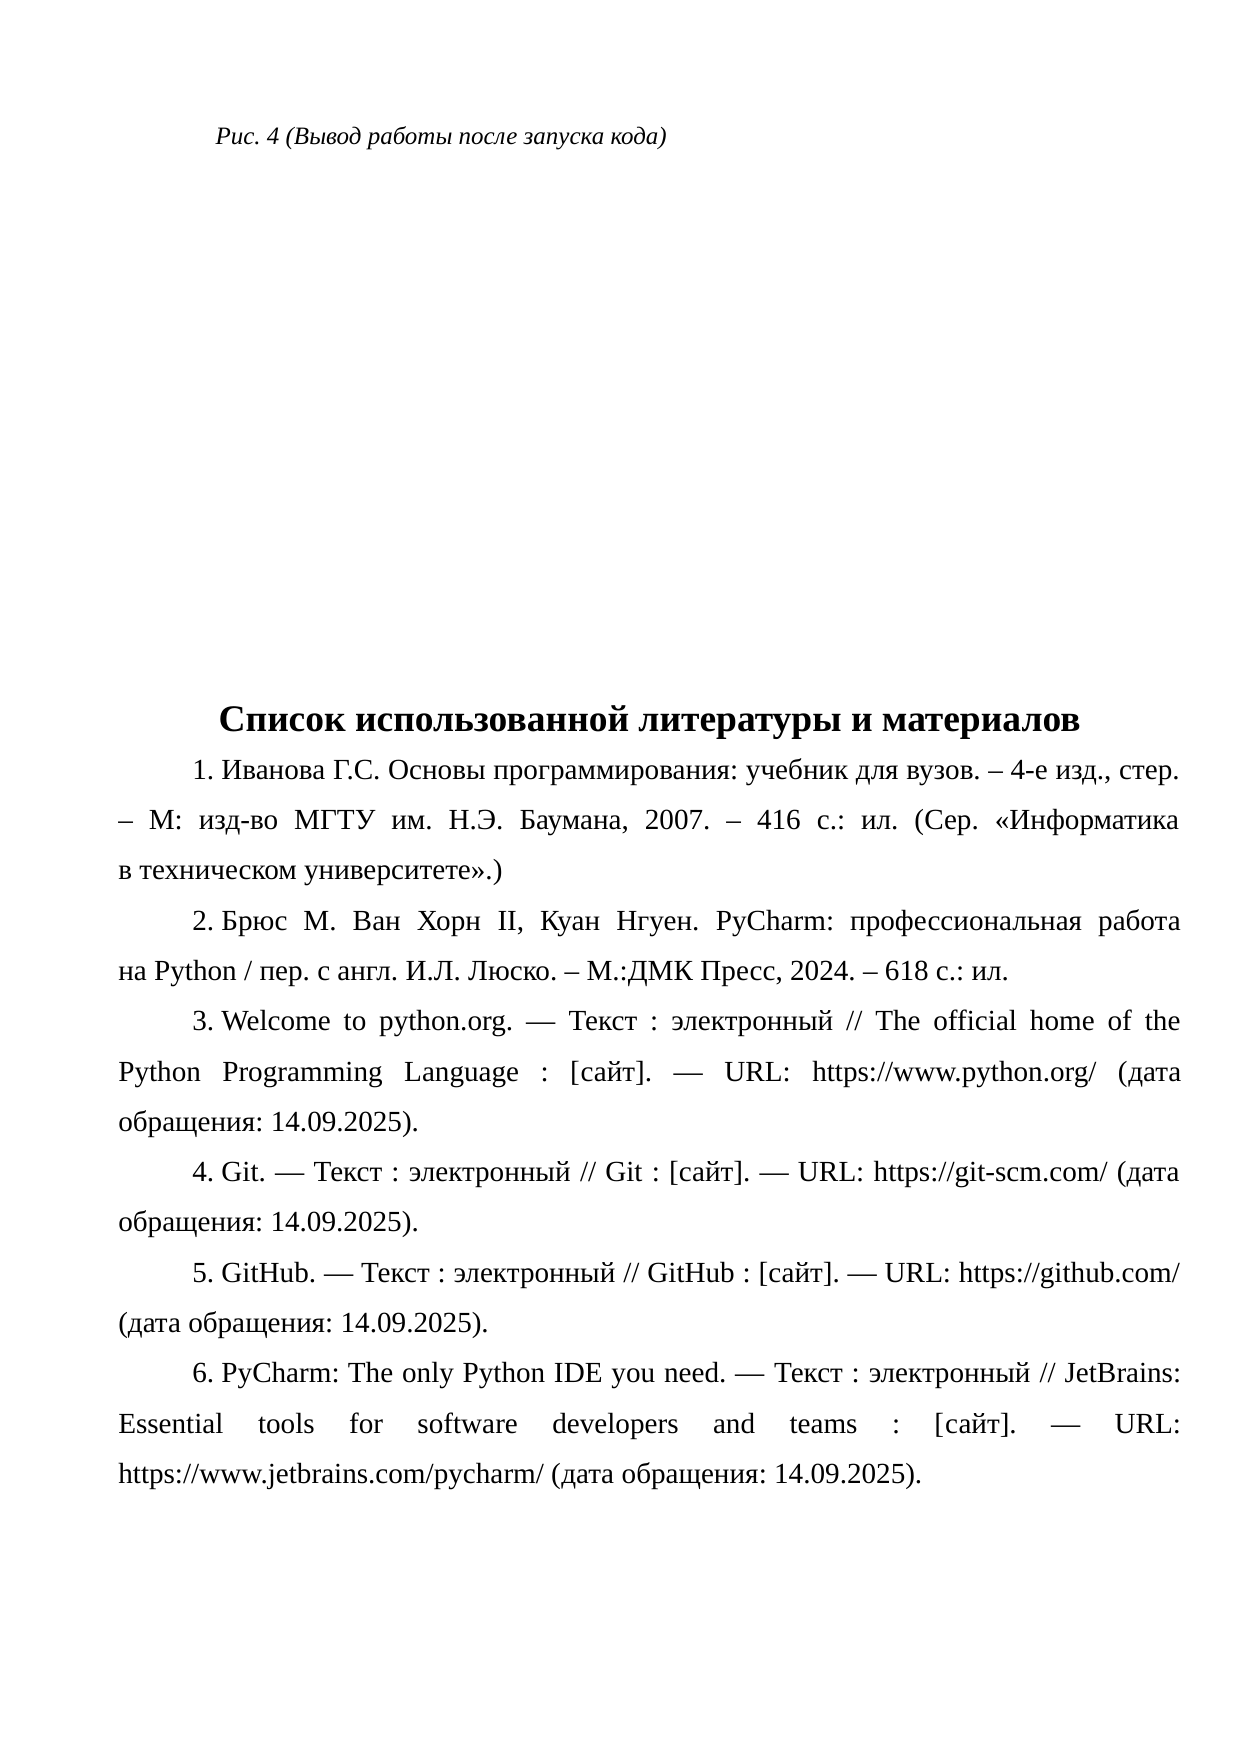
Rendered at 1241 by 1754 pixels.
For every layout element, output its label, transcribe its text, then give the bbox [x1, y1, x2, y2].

list Git. — Текст : электронный // Git : [сайт]. — URL: https://git-scm.com/ (дата обращения: 14.09.2025). [118, 1154, 1181, 1238]
subtitle Список использованной литературы и материалов [118, 696, 1181, 739]
list Welcome to python.org. — Текст : электронный // The official home of the Python Programming Language : [сайт]. — URL: https://www.python.org/ (дата обращения: 14.09.2025). [118, 1003, 1181, 1137]
list Иванова Г.С. Основы программирования: учебник для вузов. – 4-е изд., стер. – М: изд-во МГТУ им. Н.Э. Баумана, 2007. – 416 с.: ил. (Сер. «Информатика в техническом университете».) [118, 752, 1181, 886]
text Рис. 4 (Вывод работы после запуска кода) [215, 121, 1084, 150]
list GitHub. — Текст : электронный // GitHub : [сайт]. — URL: https://github.com/ (дата обращения: 14.09.2025). [118, 1255, 1181, 1339]
list PyCharm: The only Python IDE you need. — Текст : электронный // JetBrains: Essential tools for software developers and teams : [сайт]. — URL: https://www.jetbrains.com/pycharm/ (дата обращения: 14.09.2025). [118, 1356, 1181, 1490]
list Брюс М. Ван Хорн II, Куан Нгуен. PyCharm: профессиональная работа на Python / пер. с англ. И.Л. Люско. – М.:ДМК Пресс, 2024. – 618 с.: ил. [118, 903, 1181, 987]
